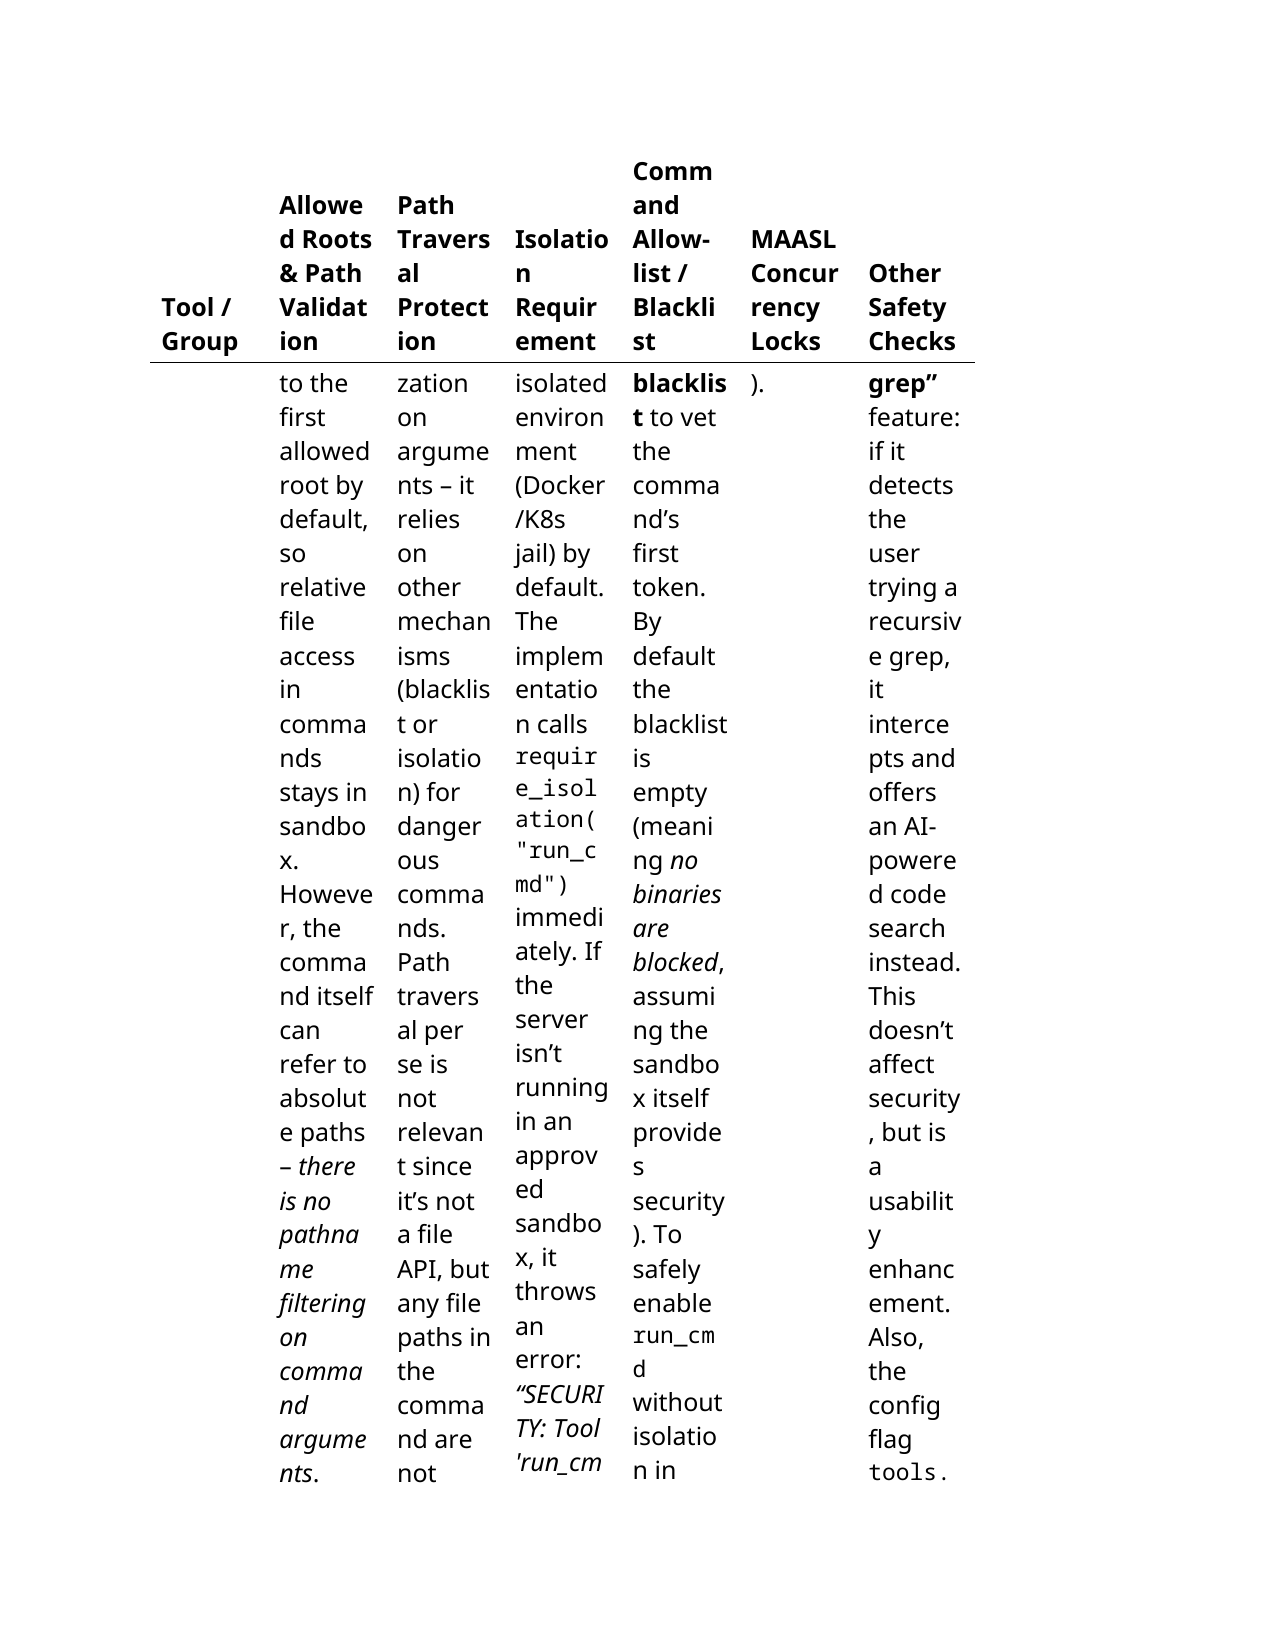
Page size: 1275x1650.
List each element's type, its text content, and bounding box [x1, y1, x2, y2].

table_header Isolation Requirement [504, 150, 621, 362]
table_header Allowed Roots & Path Validation [268, 150, 386, 362]
table_header Command Allow-list / Blacklist [621, 150, 739, 362]
table_cell isolated environment (Docker/K8s jail) by default. The implementation calls require_isolation("run_cmd") immediately. If the server isn’t running in an approved sandbox, it throws an error: “SECURITY: Tool 'run_cm [504, 363, 621, 1490]
table_cell ). [739, 363, 857, 1490]
table_header Tool / Group [150, 150, 268, 362]
table_header Other Safety Checks [857, 150, 975, 362]
table_cell zation on arguments – it relies on other mechanisms (blacklist or isolation) for dangerous commands. Path traversal per se is not relevant since it’s not a file API, but any file paths in the command are not [386, 363, 503, 1490]
table_header MAASL Concurrency Locks [739, 150, 857, 362]
table_cell blacklist to vet the command’s first token. By default the blacklist is empty (meaning no binaries are blocked, assuming the sandbox itself provides security). To safely enable run_cmd without isolation in [621, 363, 739, 1490]
table_cell to the first allowed root by default, so relative file access in commands stays in sandbox. However, the command itself can refer to absolute paths – there is no pathname filtering on command arguments. [268, 363, 386, 1490]
table_cell [150, 363, 268, 1490]
table_header Path Traversal Protection [386, 150, 503, 362]
table_cell grep” feature: if it detects the user trying a recursive grep, it intercepts and offers an AI-powered code search instead. This doesn’t affect security, but is a usability enhancement. Also, the config flag tools. [857, 363, 975, 1490]
